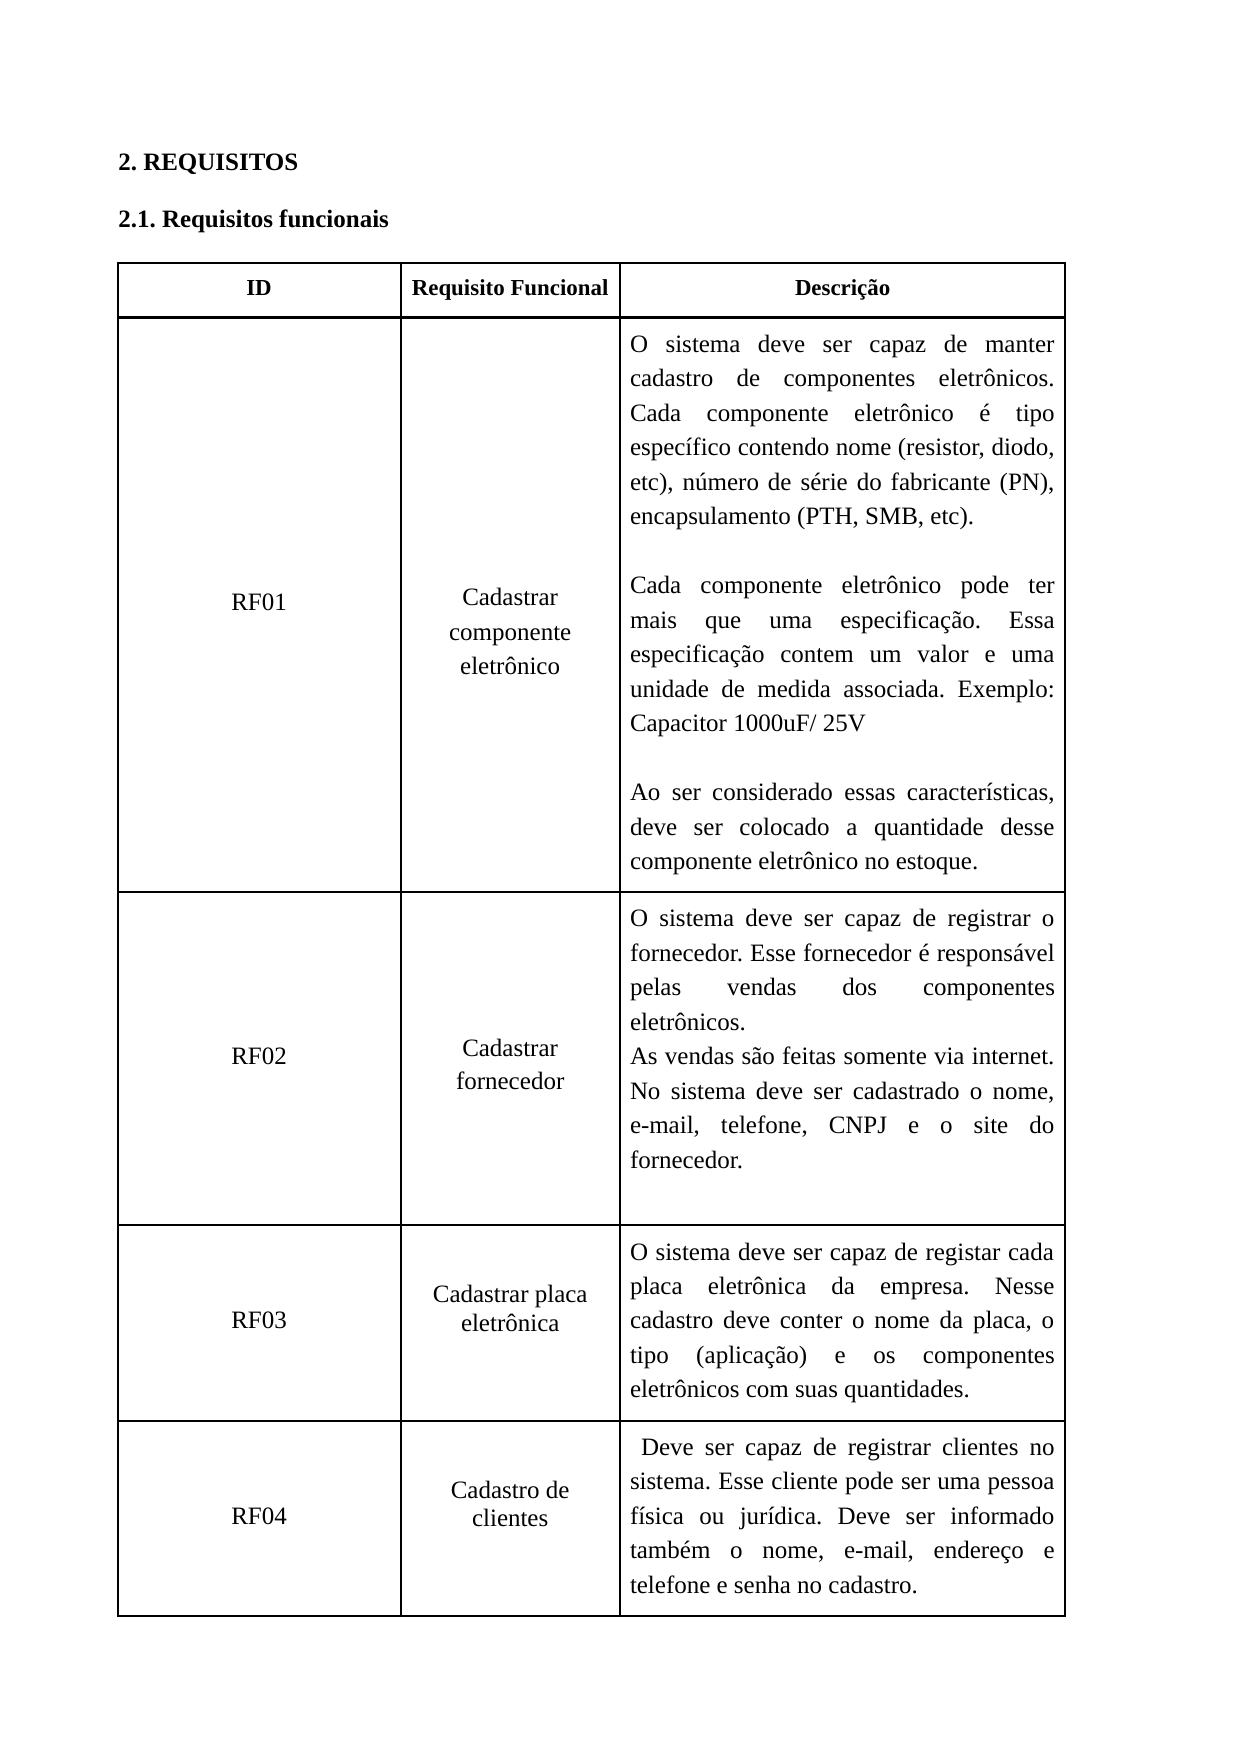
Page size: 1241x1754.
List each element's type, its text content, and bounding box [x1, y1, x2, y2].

table_cell RF03 [119, 1226, 400, 1419]
table_cell RF04 [119, 1422, 400, 1615]
table_cell O sistema deve ser capaz de registrar o fornecedor. Esse fornecedor é responsável pelas vendas dos componentes eletrônicos. As vendas são feitas somente via internet. No sistema deve ser cadastrado o nome, e-mail, telefone, CNPJ e o site do fornecedor. [621, 893, 1064, 1224]
table_cell O sistema deve ser capaz de registar cada placa eletrônica da empresa. Nesse cadastro deve conter o nome da placa, o tipo (aplicação) e os componentes eletrônicos com suas quantidades. [621, 1226, 1064, 1419]
table_cell O sistema deve ser capaz de manter cadastro de componentes eletrônicos. Cada componente eletrônico é tipo específico contendo nome (resistor, diodo, etc), número de série do fabricante (PN), encapsulamento (PTH, SMB, etc). Cada componente eletrônico pode ter mais que uma especificação. Essa especificação contem um valor e uma unidade de medida associada. Exemplo: Capacitor 1000uF/ 25V Ao ser considerado essas características, deve ser colocado a quantidade desse componente eletrônico no estoque. [621, 319, 1064, 891]
table_header ID [119, 264, 400, 316]
table_cell Cadastro de clientes [402, 1422, 619, 1615]
table_cell Deve ser capaz de registrar clientes no sistema. Esse cliente pode ser uma pessoa física ou jurídica. Deve ser informado também o nome, e-mail, endereço e telefone e senha no cadastro. [621, 1422, 1064, 1615]
table_header Requisito Funcional [402, 264, 619, 316]
table_cell RF02 [119, 893, 400, 1224]
table_cell Cadastrar fornecedor [402, 893, 619, 1224]
table_header Descrição [621, 264, 1064, 316]
table_cell Cadastrar placa eletrônica [402, 1226, 619, 1419]
text 2.1. Requisitos funcionais [118, 204, 1122, 233]
text 2. REQUISITOS [118, 147, 1122, 176]
table_cell Cadastrar componente eletrônico [402, 319, 619, 891]
table_cell RF01 [119, 319, 400, 891]
